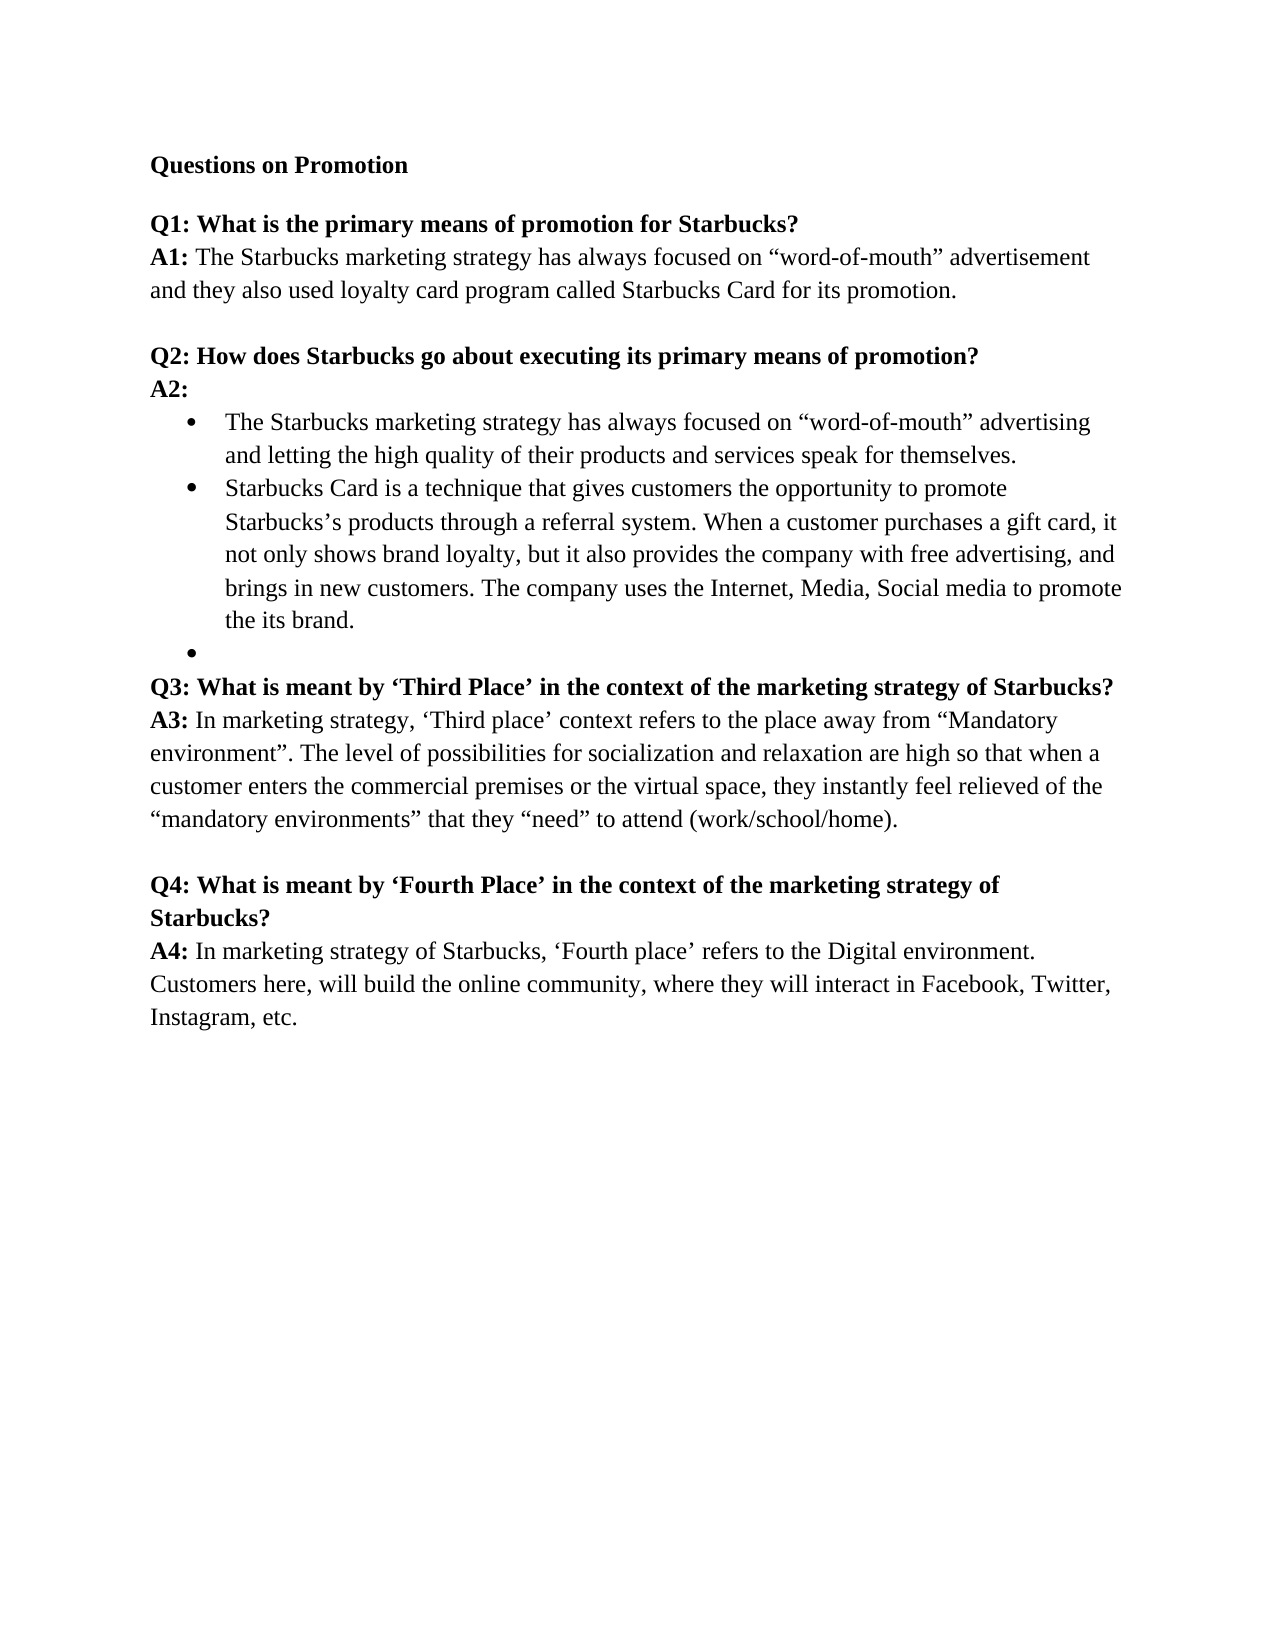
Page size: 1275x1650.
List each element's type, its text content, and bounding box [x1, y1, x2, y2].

text Questions on Promotion [150, 150, 1125, 179]
text Q4: What is meant by ‘Fourth Place’ in the context of the marketing strategy of Starbucks? [150, 870, 1125, 932]
text A3: In marketing strategy, ‘Third place’ context refers to the place away from “Mandatory environment”. The level of possibilities for socialization and relaxation are high so that when a customer enters the commercial premises or the virtual space, they instantly feel relieved of the “mandatory environments” that they “need” to attend (work/school/home). [150, 705, 1125, 832]
text Q2: How does Starbucks go about executing its primary means of promotion? [150, 341, 1125, 370]
list The Starbucks marketing strategy has always focused on “word-of-mouth” advertising and letting the high quality of their products and services speak for themselves. [187, 407, 1125, 469]
list Starbucks Card is a technique that gives customers the opportunity to promote Starbucks’s products through a referral system. When a customer purchases a gift card, it not only shows brand loyalty, but it also provides the company with free advertising, and brings in new customers. The company uses the Internet, Media, Social media to promote the its brand. [187, 473, 1125, 634]
text Q3: What is meant by ‘Third Place’ in the context of the marketing strategy of Starbucks? [150, 672, 1125, 700]
text A1: The Starbucks marketing strategy has always focused on “word-of-mouth” advertisement and they also used loyalty card program called Starbucks Card for its promotion. [150, 242, 1125, 304]
text A4: In marketing strategy of Starbucks, ‘Fourth place’ refers to the Digital environment. Customers here, will build the online community, where they will interact in Facebook, Twitter, Instagram, etc. [150, 936, 1125, 1031]
text A2: [150, 374, 1125, 403]
text Q1: What is the primary means of promotion for Starbucks? [150, 209, 1125, 238]
